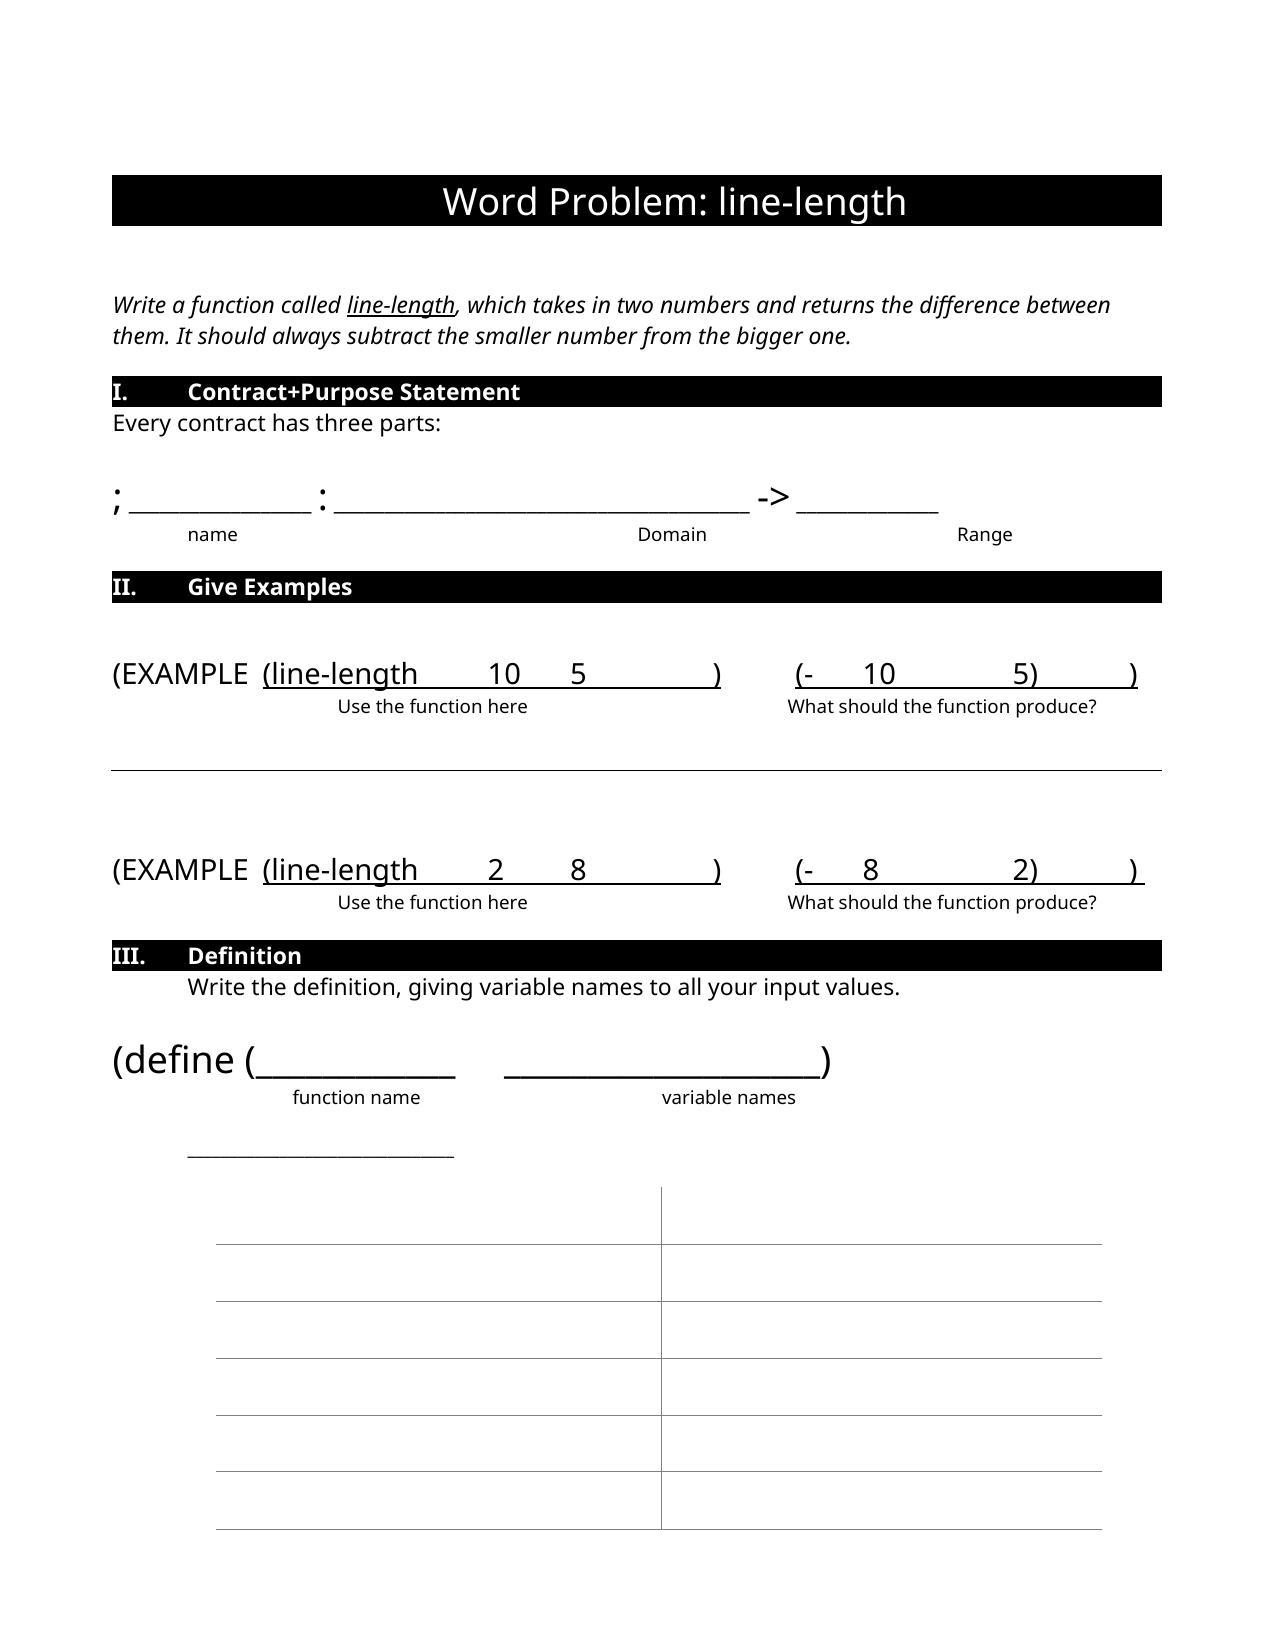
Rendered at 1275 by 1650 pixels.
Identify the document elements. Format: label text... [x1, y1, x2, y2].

text Use the function here What should the function produce? [112, 889, 1162, 915]
text ________________________________ [112, 1136, 1162, 1161]
subtitle Contract+Purpose Statement [112, 376, 1162, 407]
table_cell [216, 1245, 661, 1301]
list Write the definition, giving variable names to all your input values. [150, 971, 1162, 1002]
table_cell [216, 1416, 661, 1471]
text ; __________________ : _________________________________________ -> ______________ [112, 470, 1162, 521]
table_cell [662, 1472, 1102, 1528]
text Use the function here What should the function produce? [112, 693, 1162, 719]
subtitle Definition [112, 940, 1162, 971]
table_cell [662, 1302, 1102, 1357]
subtitle Give Examples [112, 571, 1162, 603]
text Write a function called line-length, which takes in two numbers and returns the difference between them. It should always subtract the smaller number from the bigger one. [112, 288, 1162, 351]
text (EXAMPLE (line-length 2 8 ) (- 8 2) ) [112, 849, 1162, 889]
table_header [662, 1187, 1102, 1243]
text (define (____________ ___________________) [112, 1033, 1162, 1084]
table_cell [216, 1302, 661, 1357]
table_cell [662, 1416, 1102, 1471]
table_cell [662, 1245, 1102, 1301]
text Every contract has three parts: [112, 407, 1162, 438]
table_header [216, 1187, 661, 1243]
table_cell [216, 1359, 661, 1414]
text name Domain Range [112, 521, 1162, 546]
subtitle Word Problem: line-length [112, 175, 1162, 226]
table_cell [662, 1359, 1102, 1414]
table_cell [216, 1472, 661, 1528]
text (EXAMPLE (line-length 10 5 ) (- 10 5) ) [112, 654, 1162, 693]
text function name variable names [112, 1084, 1162, 1110]
